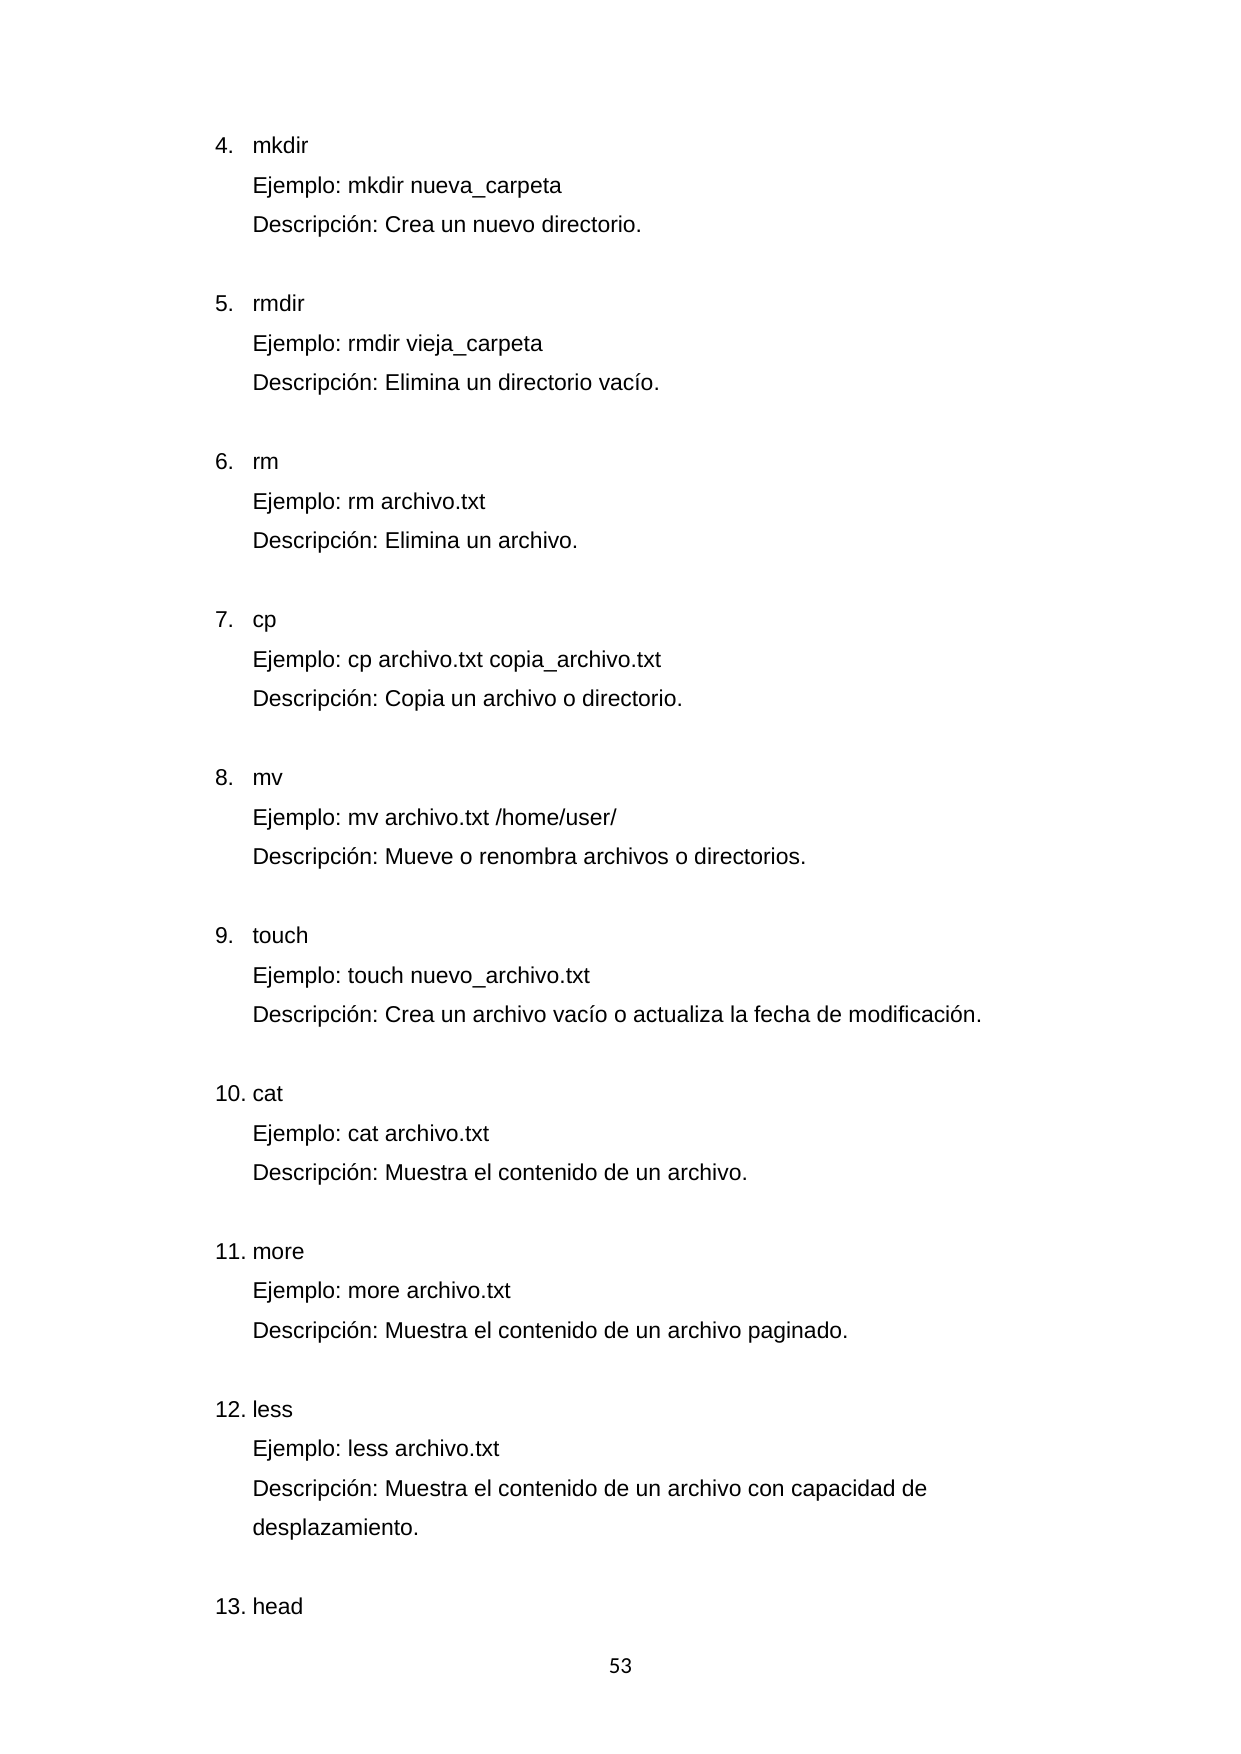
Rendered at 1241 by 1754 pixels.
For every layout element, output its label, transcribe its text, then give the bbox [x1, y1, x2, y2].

list mv Ejemplo: mv archivo.txt /home/user/ Descripción: Mueve o renombra archivos o directorios. [215, 764, 1063, 909]
list less Ejemplo: less archivo.txt Descripción: Muestra el contenido de un archivo con capacidad de desplazamiento. [215, 1396, 1063, 1580]
list cp Ejemplo: cp archivo.txt copia_archivo.txt Descripción: Copia un archivo o directorio. [215, 606, 1063, 751]
list cat Ejemplo: cat archivo.txt Descripción: Muestra el contenido de un archivo. [215, 1080, 1063, 1225]
list head Ejemplo: head -n 10 archivo.txt Descripción: Muestra las primeras líneas de un archivo. [215, 1593, 1063, 1619]
list rmdir Ejemplo: rmdir vieja_carpeta Descripción: Elimina un directorio vacío. [215, 290, 1063, 435]
list rm Ejemplo: rm archivo.txt Descripción: Elimina un archivo. [215, 448, 1063, 593]
list more Ejemplo: more archivo.txt Descripción: Muestra el contenido de un archivo paginado. [215, 1238, 1063, 1383]
list touch Ejemplo: touch nuevo_archivo.txt Descripción: Crea un archivo vacío o actualiza la fecha de modificación. [215, 922, 1063, 1067]
list mkdir Ejemplo: mkdir nueva_carpeta Descripción: Crea un nuevo directorio. [215, 132, 1063, 277]
